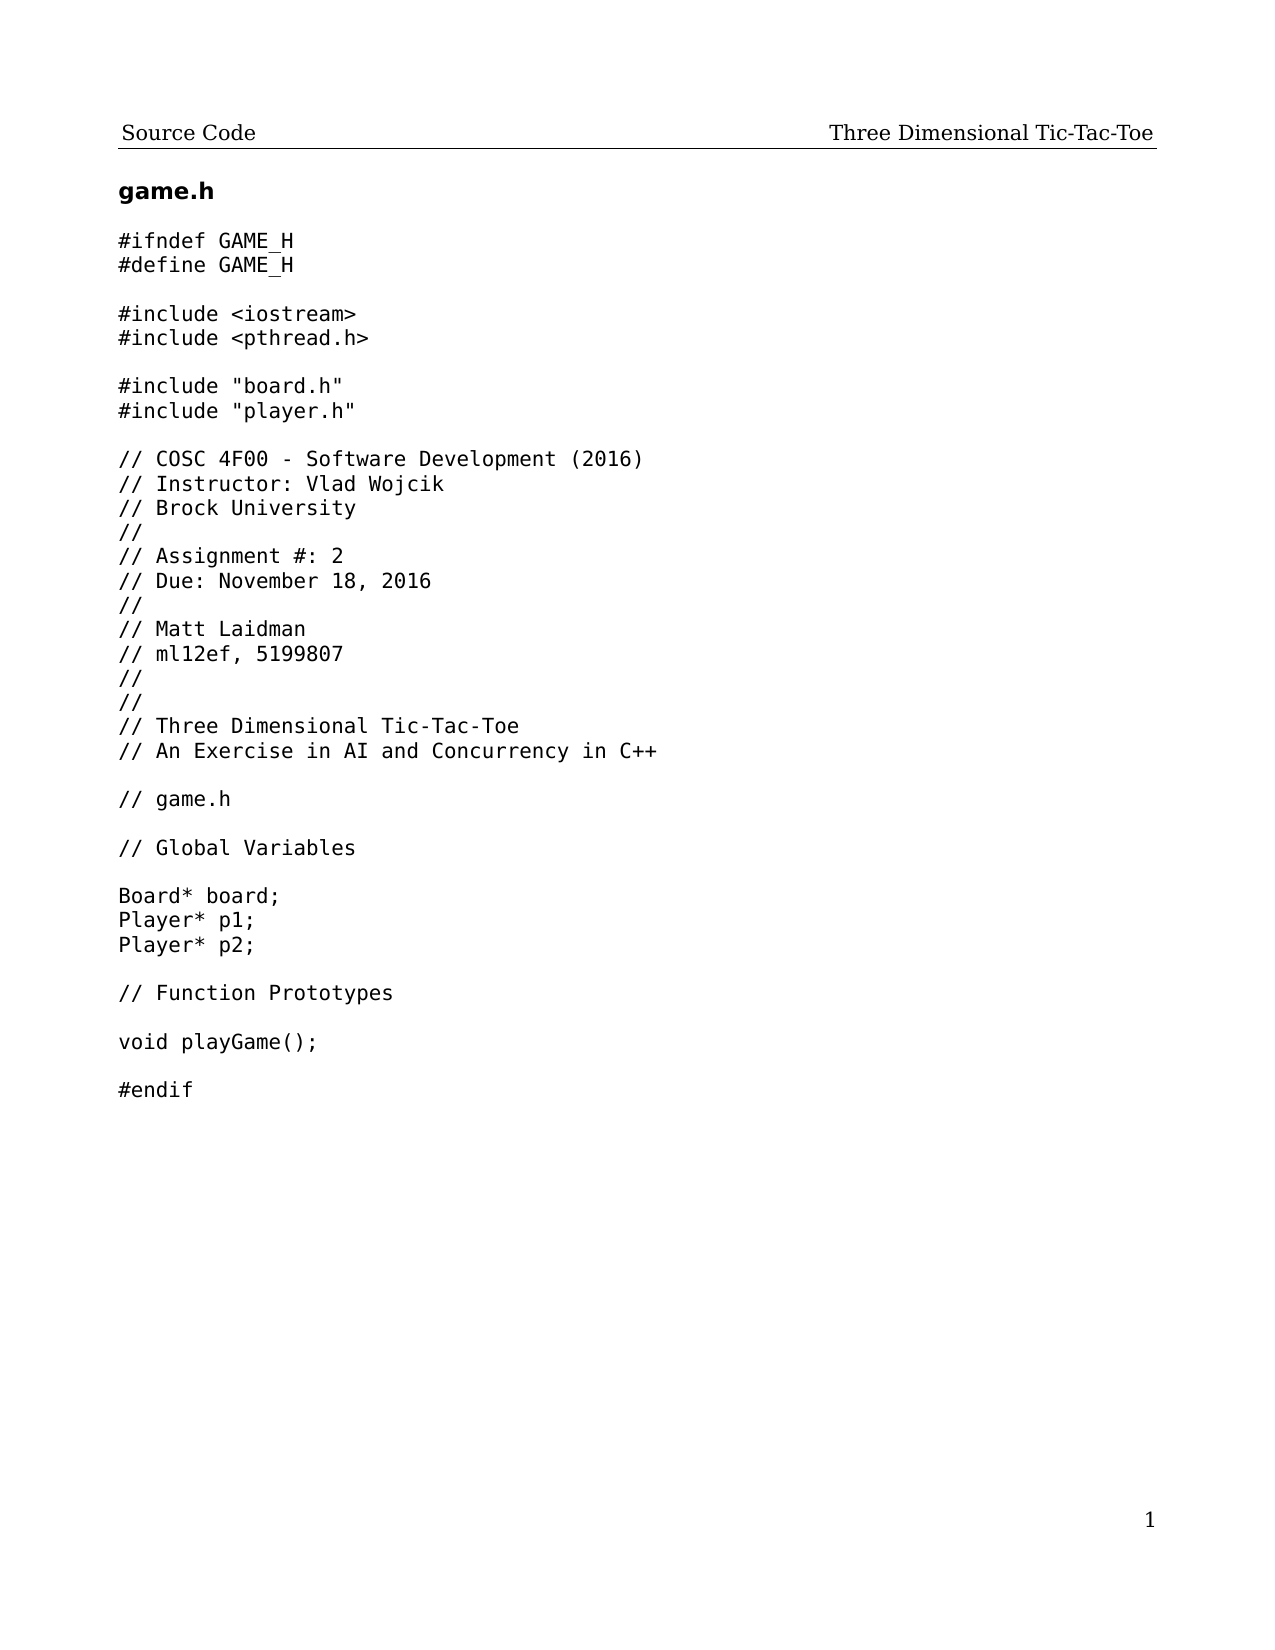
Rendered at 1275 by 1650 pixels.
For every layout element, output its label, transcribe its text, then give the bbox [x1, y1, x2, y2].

text // Instructor: Vlad Wojcik [118, 472, 1157, 496]
text // Function Prototypes [118, 981, 1157, 1006]
text Board* board; [118, 884, 1157, 908]
text // [118, 520, 1157, 544]
text #define GAME_H [118, 253, 1157, 277]
text // game.h [118, 787, 1157, 811]
text // Matt Laidman [118, 617, 1157, 642]
text // Three Dimensional Tic-Tac-Toe [118, 714, 1157, 739]
text // [118, 593, 1157, 617]
text // Due: November 18, 2016 [118, 569, 1157, 593]
text #ifndef GAME_H [118, 229, 1157, 253]
text Player* p1; [118, 908, 1157, 933]
text // [118, 666, 1157, 690]
text // An Exercise in AI and Concurrency in C++ [118, 739, 1157, 763]
text #include <iostream> [118, 302, 1157, 326]
text // Brock University [118, 496, 1157, 520]
text #include "board.h" [118, 374, 1157, 399]
text #include <pthread.h> [118, 326, 1157, 350]
text Player* p2; [118, 933, 1157, 957]
text // Assignment #: 2 [118, 544, 1157, 569]
text game.h [118, 178, 1157, 205]
text void playGame(); [118, 1030, 1157, 1054]
text #include "player.h" [118, 399, 1157, 423]
text // ml12ef, 5199807 [118, 642, 1157, 666]
text // Global Variables [118, 836, 1157, 860]
text // [118, 690, 1157, 714]
text // COSC 4F00 - Software Development (2016) [118, 447, 1157, 472]
text #endif [118, 1078, 1157, 1103]
